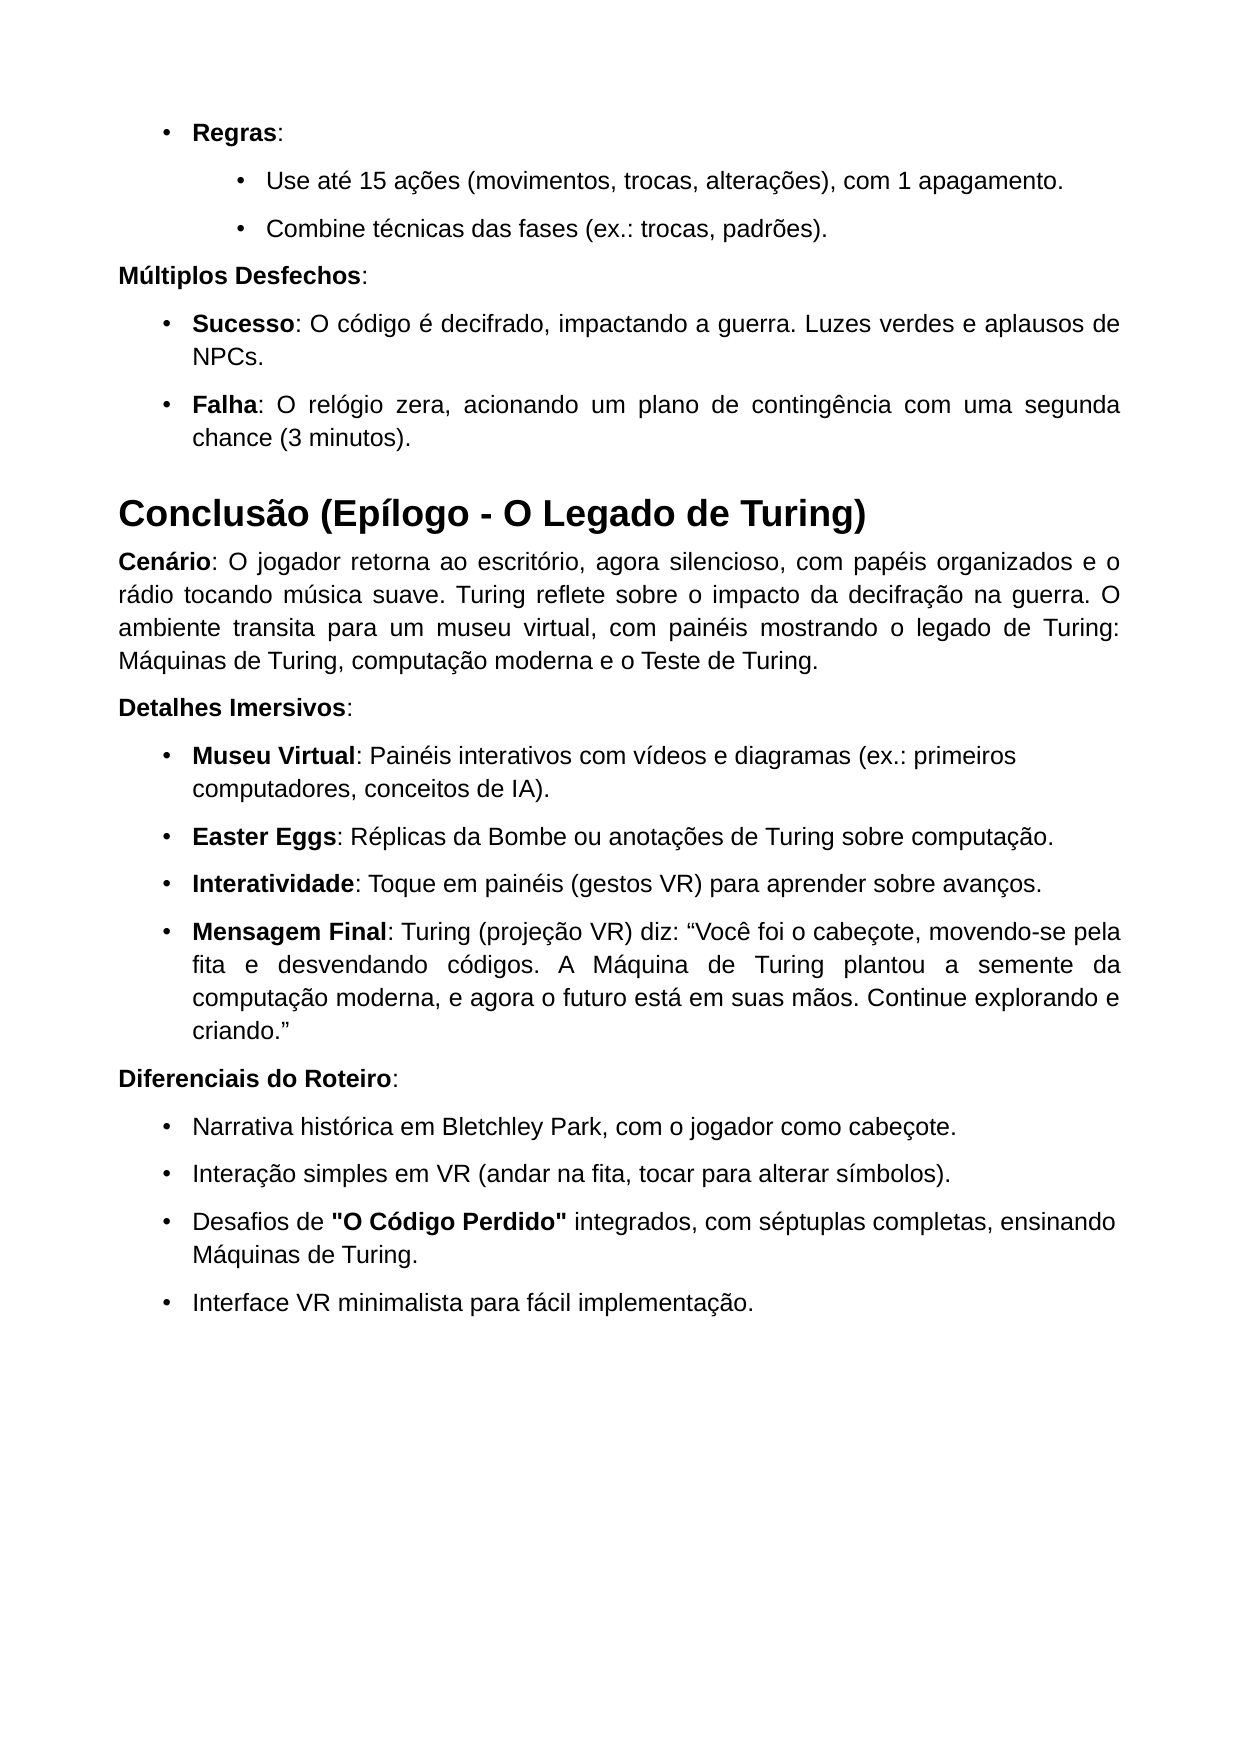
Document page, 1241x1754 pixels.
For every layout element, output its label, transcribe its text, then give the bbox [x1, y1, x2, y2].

subtitle Conclusão (Epílogo - O Legado de Turing) [118, 491, 1122, 534]
list Interatividade: Toque em painéis (gestos VR) para aprender sobre avanços. [162, 869, 1122, 898]
list Use até 15 ações (movimentos, trocas, alterações), com 1 apagamento. [236, 166, 1122, 195]
list Museu Virtual: Painéis interativos com vídeos e diagramas (ex.: primeiros computadores, conceitos de IA). [162, 741, 1122, 803]
list Regras: [162, 118, 1122, 147]
list Sucesso: O código é decifrado, impactando a guerra. Luzes verdes e aplausos de NPCs. [162, 309, 1122, 371]
list Interação simples em VR (andar na fita, tocar para alterar símbolos). [162, 1159, 1122, 1188]
list Interface VR minimalista para fácil implementação. [162, 1288, 1122, 1317]
list Narrativa histórica em Bletchley Park, com o jogador como cabeçote. [162, 1112, 1122, 1140]
list Desafios de "O Código Perdido" integrados, com séptuplas completas, ensinando Máquinas de Turing. [162, 1207, 1122, 1269]
list Combine técnicas das fases (ex.: trocas, padrões). [236, 213, 1122, 242]
text Detalhes Imersivos: [118, 693, 1122, 722]
list Falha: O relógio zera, acionando um plano de contingência com uma segunda chance (3 minutos). [162, 389, 1122, 451]
text Múltiplos Desfechos: [118, 261, 1122, 290]
text Cenário: O jogador retorna ao escritório, agora silencioso, com papéis organizados e o rádio tocando música suave. Turing reflete sobre o impacto da decifração na guerra. O ambiente transita para um museu virtual, com painéis mostrando o legado de Turing: Máquinas de Turing, computação moderna e o Teste de Turing. [118, 547, 1122, 674]
list Mensagem Final: Turing (projeção VR) diz: “Você foi o cabeçote, movendo-se pela fita e desvendando códigos. A Máquina de Turing plantou a semente da computação moderna, e agora o futuro está em suas mãos. Continue explorando e criando.” [162, 917, 1122, 1045]
list Easter Eggs: Réplicas da Bombe ou anotações de Turing sobre computação. [162, 822, 1122, 851]
text Diferenciais do Roteiro: [118, 1064, 1122, 1093]
